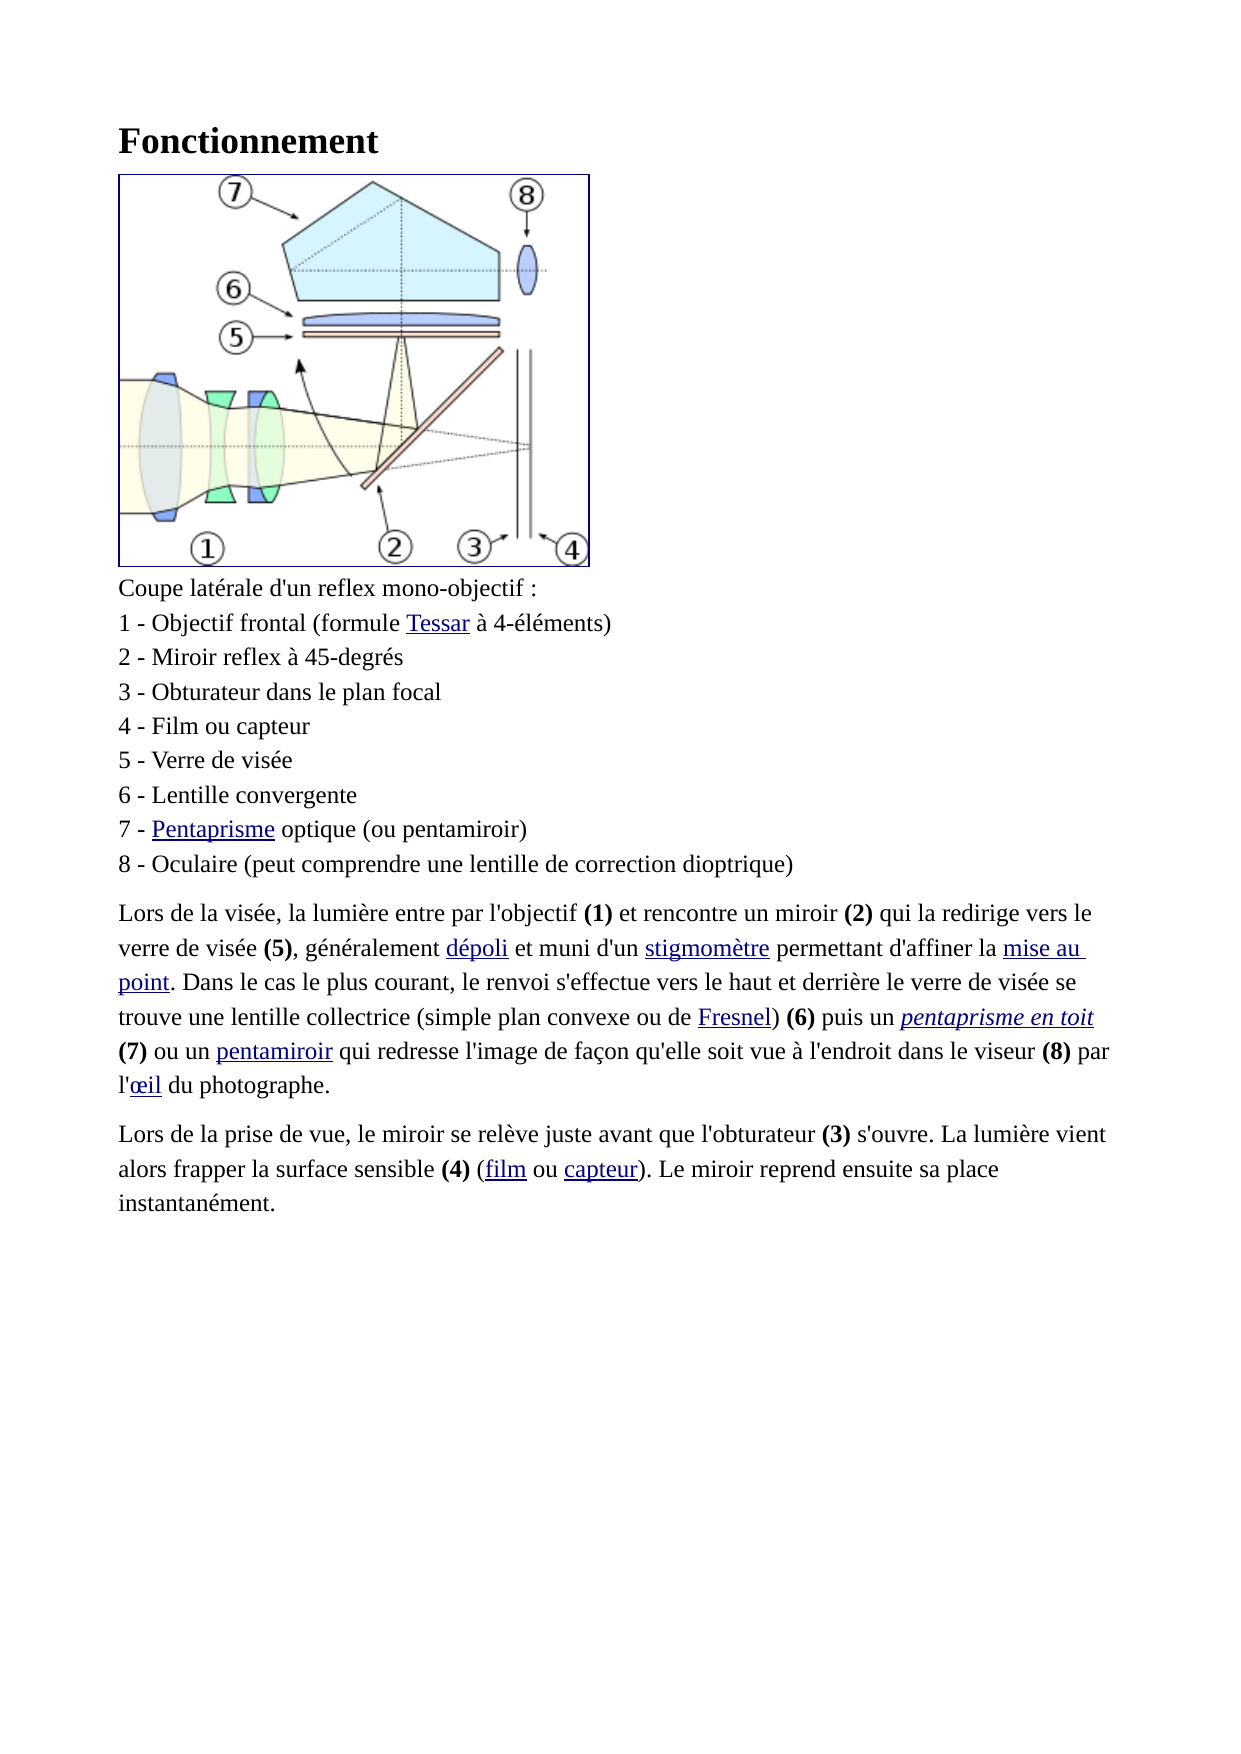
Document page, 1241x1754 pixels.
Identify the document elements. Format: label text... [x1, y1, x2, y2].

text Lors de la visée, la lumière entre par l'objectif (1) et rencontre un miroir (2) qui la redirige vers le verre de visée (5), généralement dépoli et muni d'un stigmomètre permettant d'affiner la mise au point. Dans le cas le plus courant, le renvoi s'effectue vers le haut et derrière le verre de visée se trouve une lentille collectrice (simple plan convexe ou de Fresnel) (6) puis un pentaprisme en toit (7) ou un pentamiroir qui redresse l'image de façon qu'elle soit vue à l'endroit dans le viseur (8) par l'œil du photographe. [118, 898, 1122, 1099]
picture [120, 175, 588, 566]
text Lors de la prise de vue, le miroir se relève juste avant que l'obturateur (3) s'ouvre. La lumière vient alors frapper la surface sensible (4) (film ou capteur). Le miroir reprend ensuite sa place instantanément. [118, 1119, 1122, 1217]
subtitle Fonctionnement [118, 118, 1122, 161]
text Coupe latérale d'un reflex mono-objectif : 1 - Objectif frontal (formule Tessar à 4-éléments) 2 - Miroir reflex à 45-degrés 3 - Obturateur dans le plan focal 4 - Film ou capteur 5 - Verre de visée 6 - Lentille convergente 7 - Pentaprisme optique (ou pentamiroir) 8 - Oculaire (peut comprendre une lentille de correction dioptrique) [118, 573, 1122, 878]
